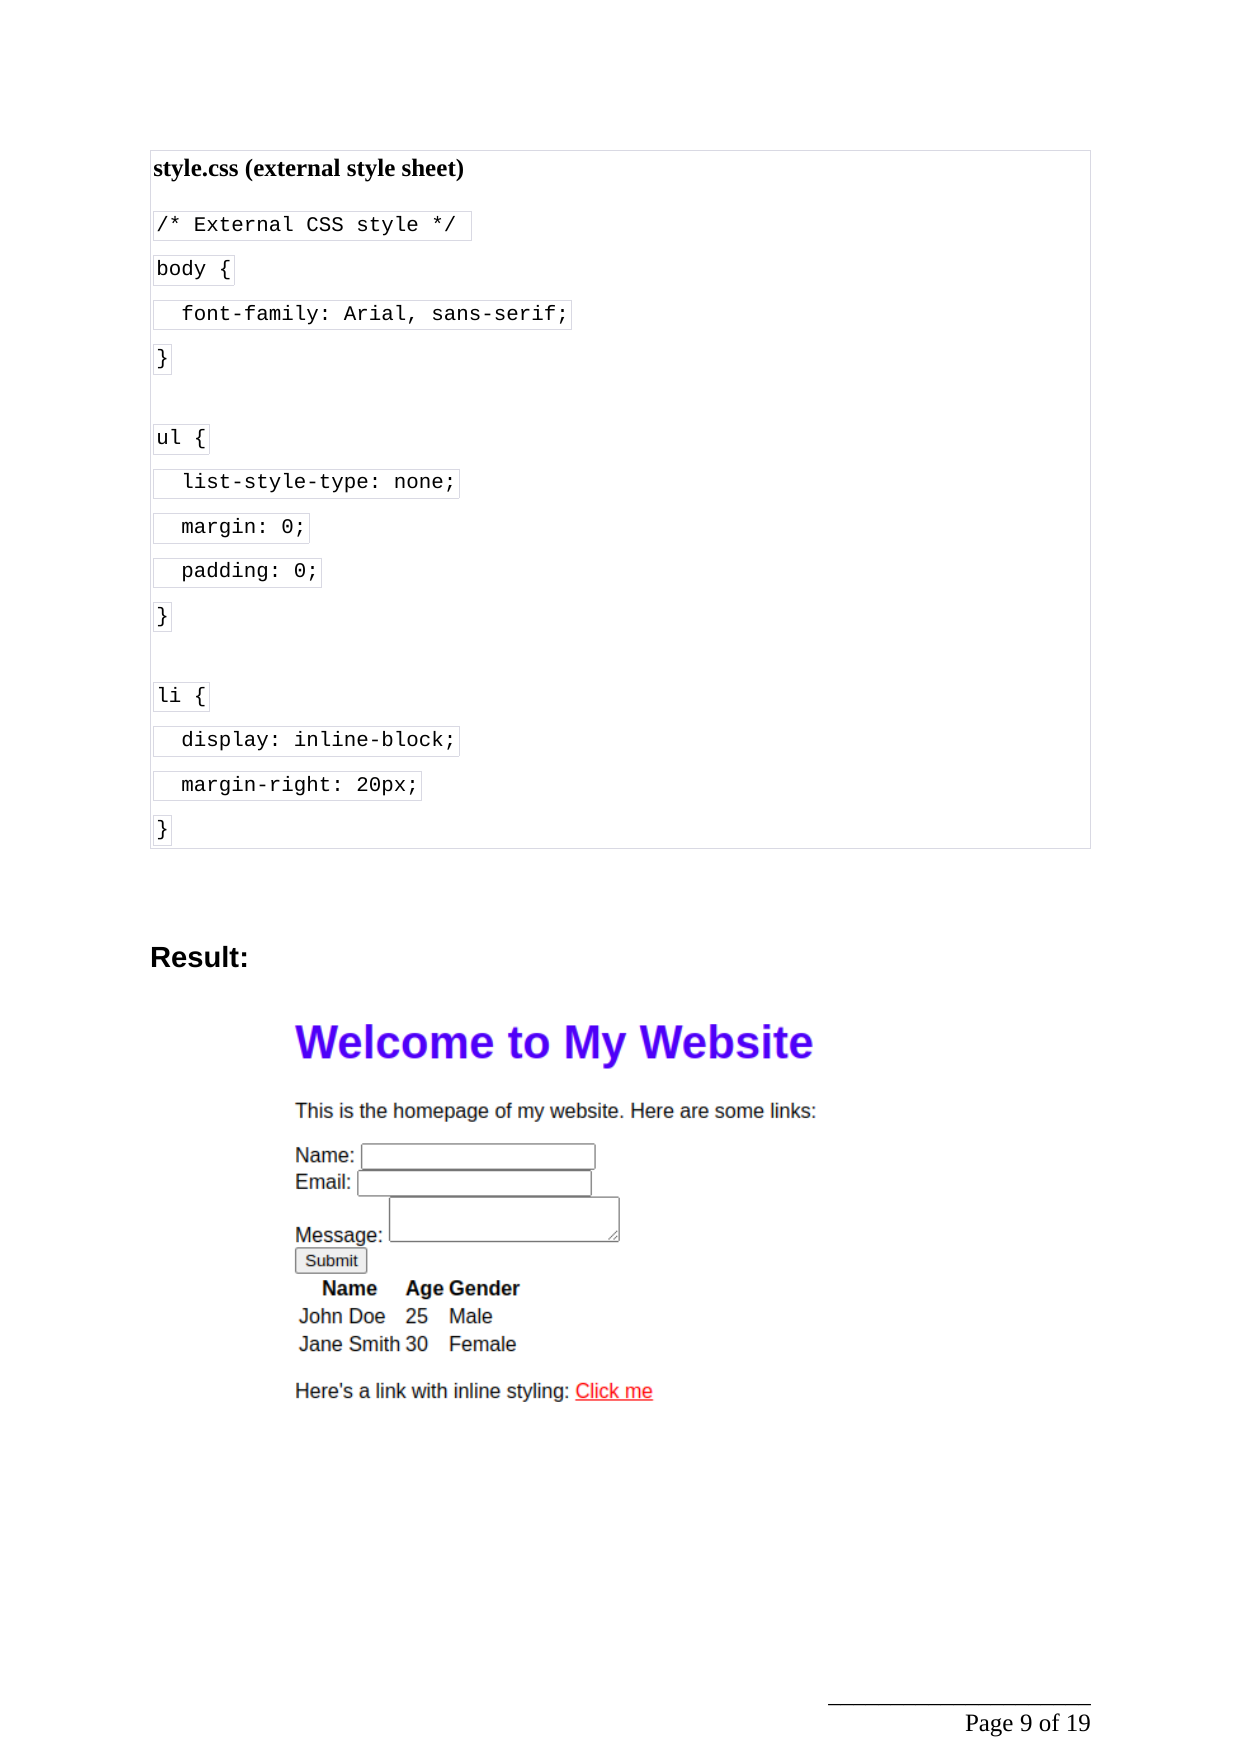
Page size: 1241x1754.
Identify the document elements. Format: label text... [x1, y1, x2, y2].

text } [151, 812, 1090, 848]
text body { [151, 252, 1090, 285]
text ul { [151, 421, 1090, 454]
text style.css (external style sheet) [151, 151, 1090, 182]
text font-family: Arial, sans-serif; [151, 297, 1090, 329]
text list-style-type: none; [151, 466, 1090, 498]
text li { [151, 679, 1090, 712]
text margin: 0; [151, 510, 1090, 543]
text /* External CSS style */ [151, 208, 1090, 240]
text margin-right: 20px; [151, 768, 1090, 801]
picture [285, 1004, 927, 1421]
text } [151, 599, 1090, 632]
text display: inline-block; [151, 723, 1090, 756]
text } [151, 341, 1090, 374]
text padding: 0; [151, 554, 1090, 587]
subtitle Result: [150, 907, 1091, 974]
